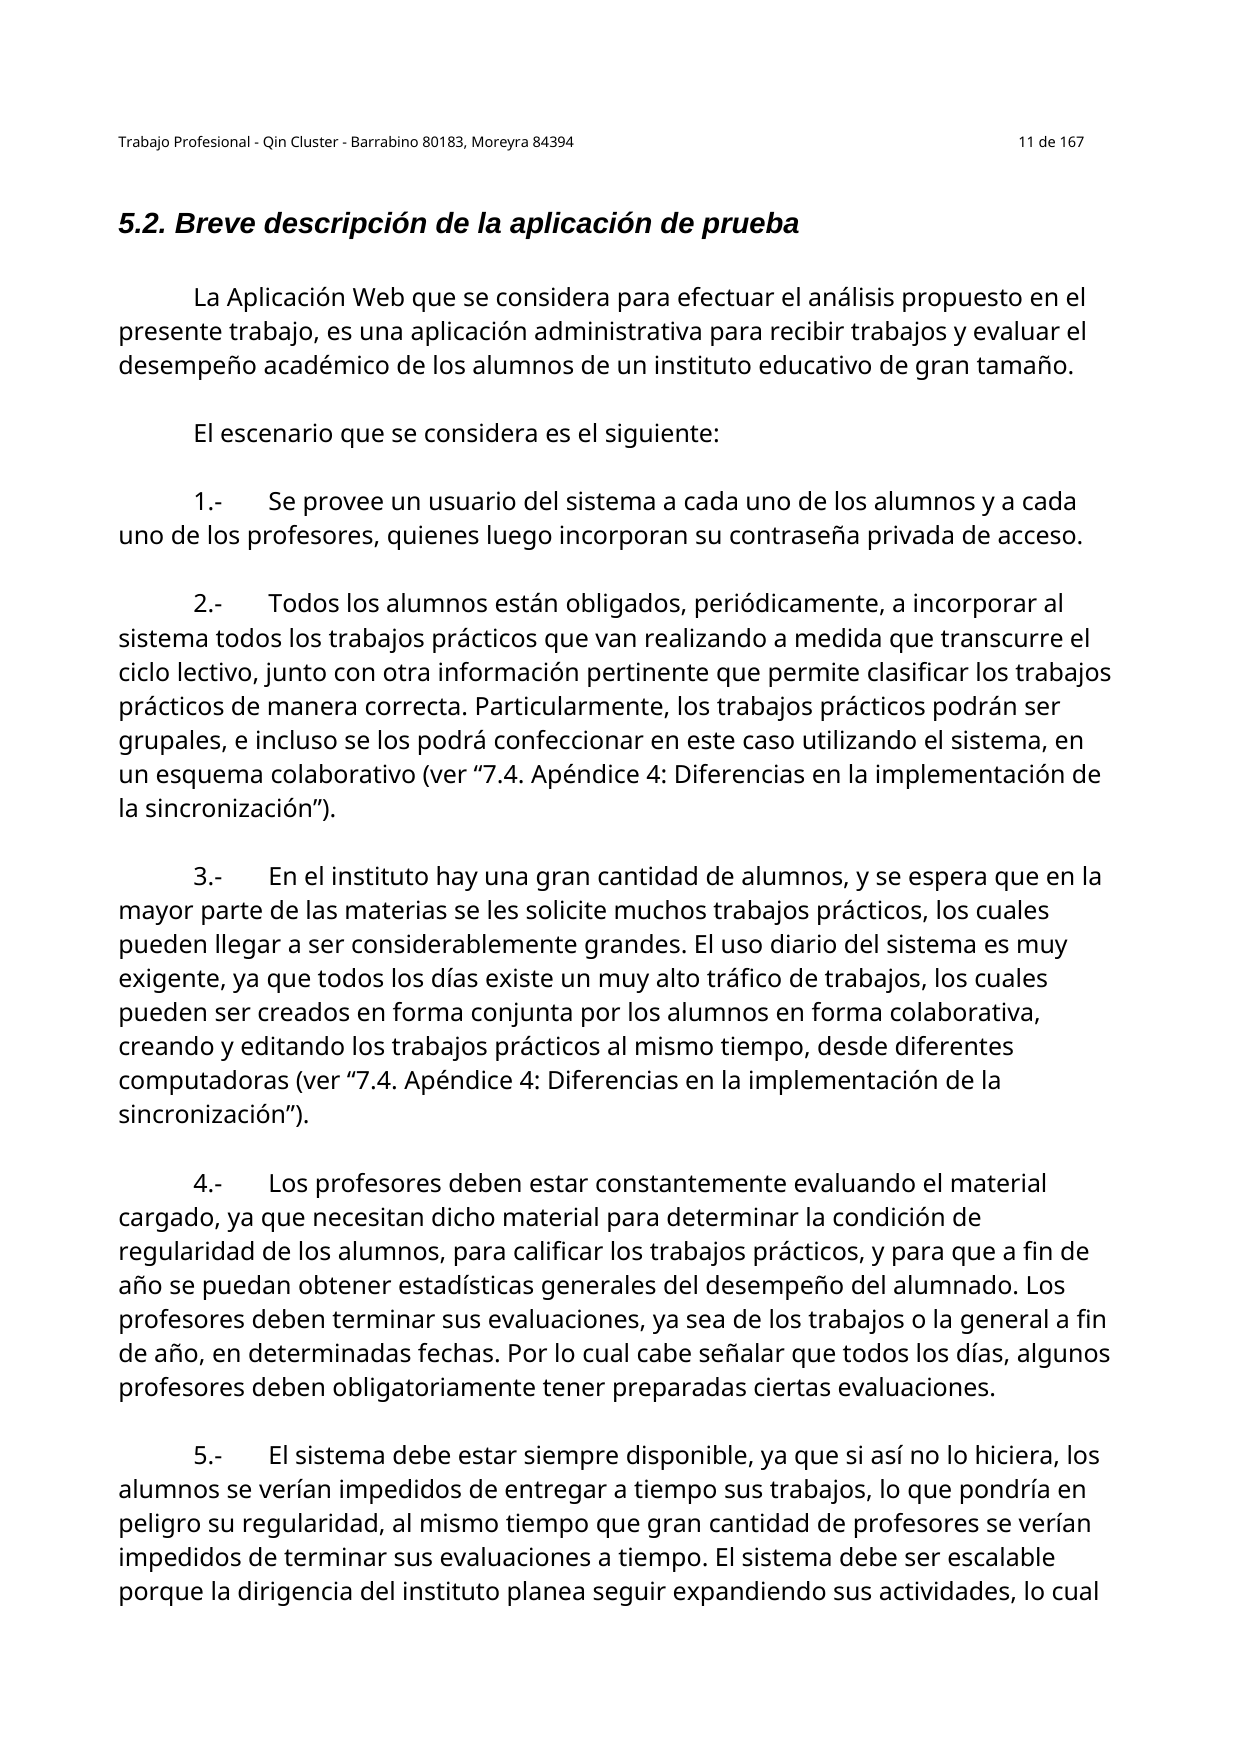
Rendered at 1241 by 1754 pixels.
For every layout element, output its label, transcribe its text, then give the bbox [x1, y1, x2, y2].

text 5.- El sistema debe estar siempre disponible, ya que si así no lo hiciera, los alumnos se verían impedidos de entregar a tiempo sus trabajos, lo que pondría en peligro su regularidad, al mismo tiempo que gran cantidad de profesores se verían impedidos de terminar sus evaluaciones a tiempo. El sistema debe ser escalable porque la dirigencia del instituto planea seguir expandiendo sus actividades, lo cual [118, 1438, 1122, 1608]
text La Aplicación Web que se considera para efectuar el análisis propuesto en el presente trabajo, es una aplicación administrativa para recibir trabajos y evaluar el desempeño académico de los alumnos de un instituto educativo de gran tamaño. [118, 279, 1122, 382]
text 1.- Se provee un usuario del sistema a cada uno de los alumnos y a cada uno de los profesores, quienes luego incorporan su contraseña privada de acceso. [118, 484, 1122, 552]
text 3.- En el instituto hay una gran cantidad de alumnos, y se espera que en la mayor parte de las materias se les solicite muchos trabajos prácticos, los cuales pueden llegar a ser considerablemente grandes. El uso diario del sistema es muy exigente, ya que todos los días existe un muy alto tráfico de trabajos, los cuales pueden ser creados en forma conjunta por los alumnos en forma colaborativa, creando y editando los trabajos prácticos al mismo tiempo, desde diferentes computadoras (ver “7.4. Apéndice 4: Diferencias en la implementación de la sincronización”). [118, 859, 1122, 1131]
text 4.- Los profesores deben estar constantemente evaluando el material cargado, ya que necesitan dicho material para determinar la condición de regularidad de los alumnos, para calificar los trabajos prácticos, y para que a fin de año se puedan obtener estadísticas generales del desempeño del alumnado. Los profesores deben terminar sus evaluaciones, ya sea de los trabajos o la general a fin de año, en determinadas fechas. Por lo cual cabe señalar que todos los días, algunos profesores deben obligatoriamente tener preparadas ciertas evaluaciones. [118, 1165, 1122, 1404]
text El escenario que se considera es el siguiente: [118, 416, 1122, 450]
subtitle 5.2. Breve descripción de la aplicación de prueba [118, 207, 1122, 239]
text 2.- Todos los alumnos están obligados, periódicamente, a incorporar al sistema todos los trabajos prácticos que van realizando a medida que transcurre el ciclo lectivo, junto con otra información pertinente que permite clasificar los trabajos prácticos de manera correcta. Particularmente, los trabajos prácticos podrán ser grupales, e incluso se los podrá confeccionar en este caso utilizando el sistema, en un esquema colaborativo (ver “7.4. Apéndice 4: Diferencias en la implementación de la sincronización”). [118, 586, 1122, 824]
